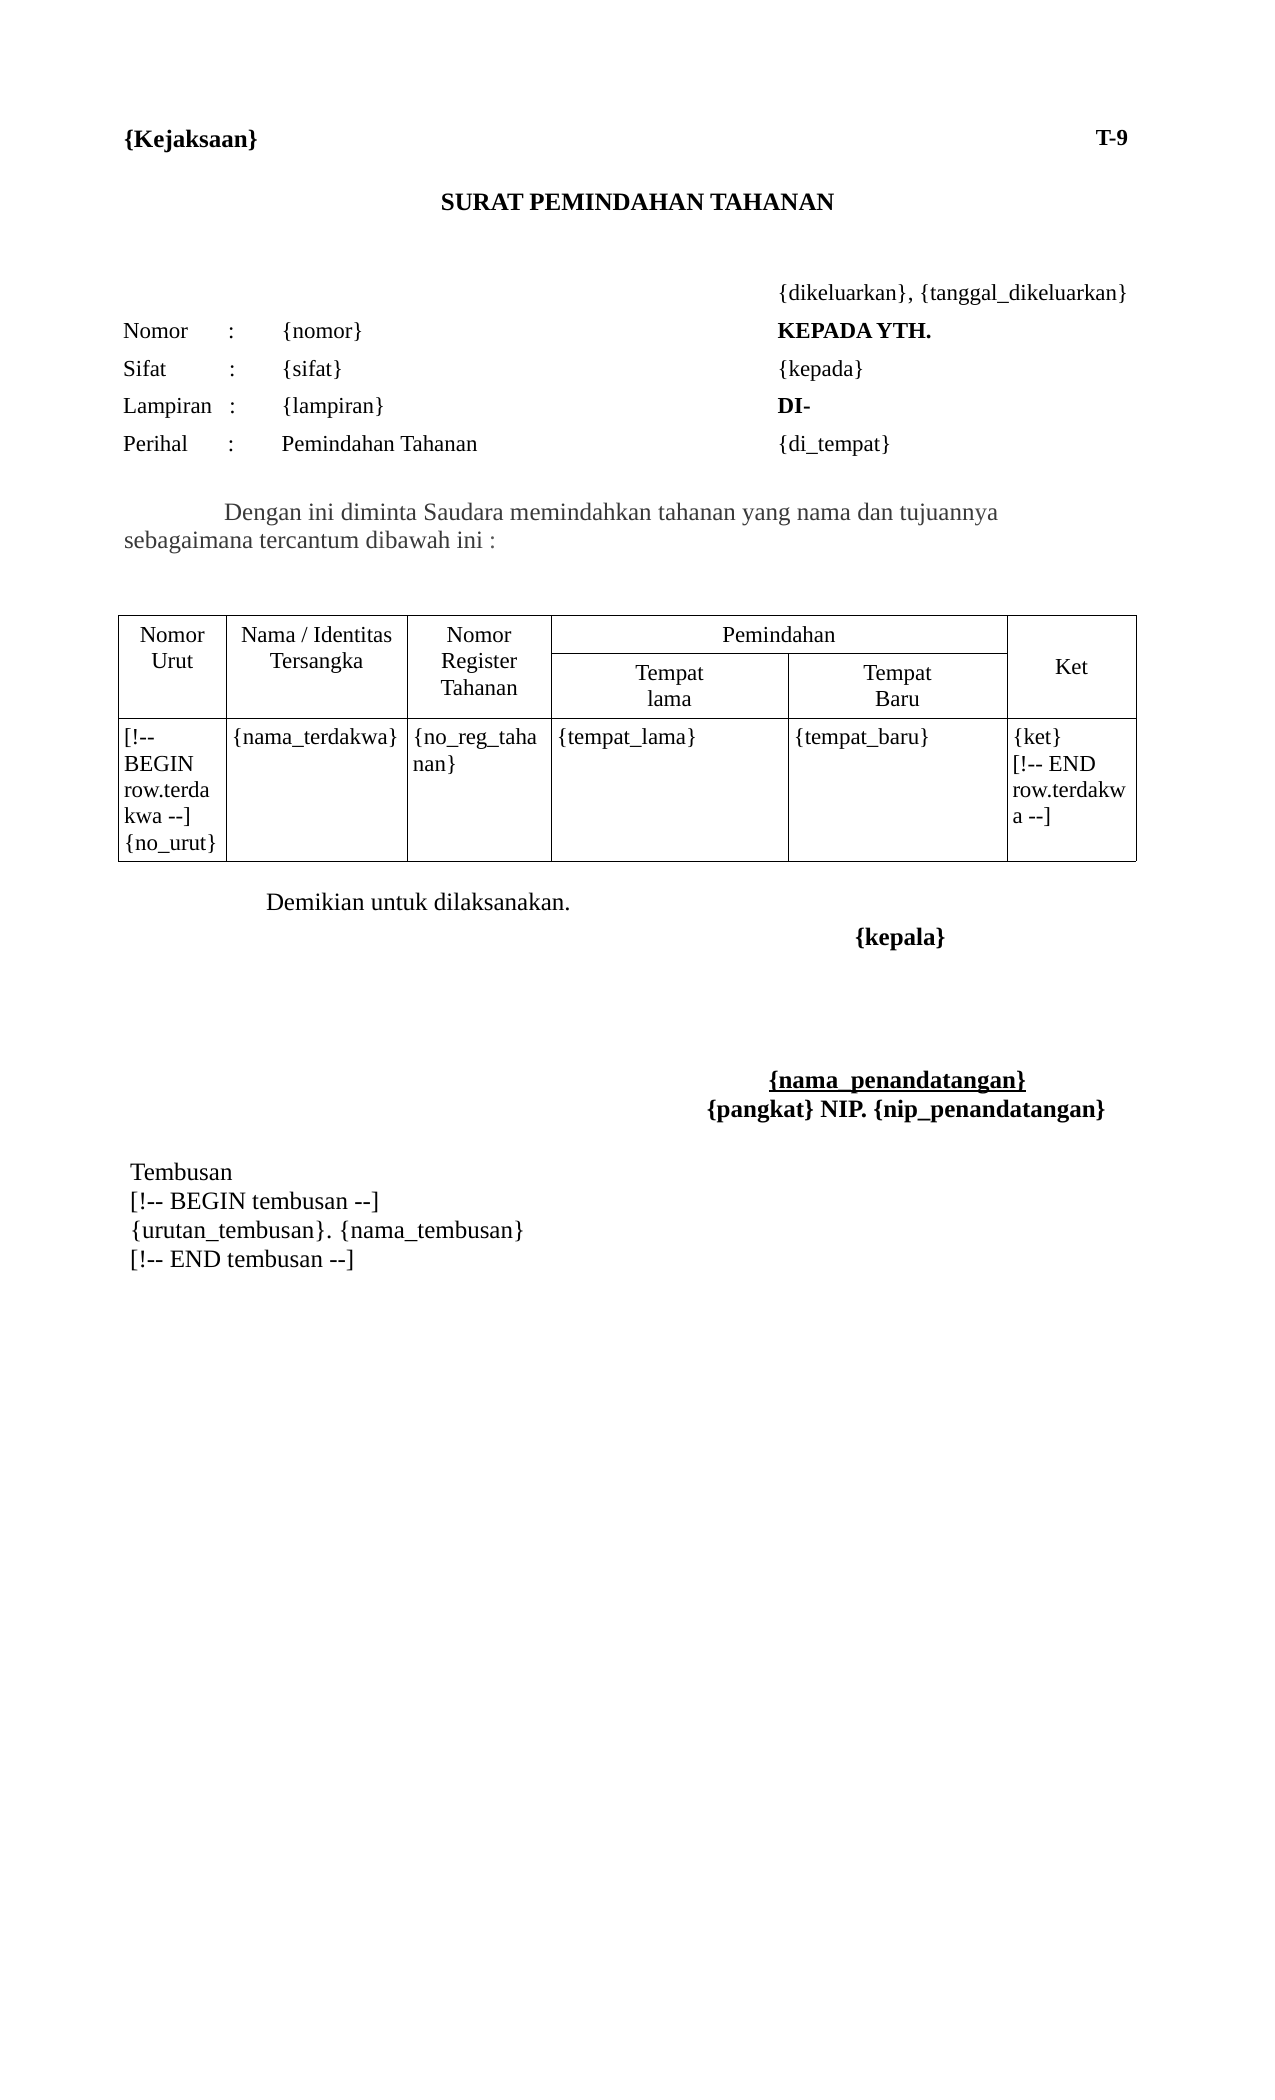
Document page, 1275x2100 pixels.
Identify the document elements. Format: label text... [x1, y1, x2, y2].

table_header Ket [1008, 616, 1136, 717]
table_header {dikeluarkan}, {tanggal_dikeluarkan} [772, 273, 1157, 311]
table_cell DI- [772, 387, 1157, 424]
table_cell {nomor} [270, 311, 772, 349]
table_cell {lampiran} [270, 387, 772, 424]
table_header Pemindahan [552, 616, 1007, 653]
table_header {Kejaksaan} [118, 118, 1090, 158]
table_header [270, 273, 772, 311]
table_cell {nama_terdakwa} [227, 719, 407, 861]
text {urutan_tembusan}. {nama_tembusan} [130, 1215, 1157, 1244]
table_cell {tempat_baru} [789, 719, 1007, 861]
table_header [117, 273, 270, 311]
table_header {kepala} {nama_penandatangan} {pangkat} NIP. {nip_penandatangan} [638, 916, 1157, 1129]
table_cell Nomor : [117, 311, 270, 349]
table_cell {kepada} [772, 349, 1157, 387]
table_header Nama / Identitas Tersangka [227, 616, 407, 717]
text SURAT PEMINDAHAN TAHANAN [118, 187, 1157, 216]
text Tembusan [130, 1157, 1157, 1186]
table_cell {tempat_lama} [552, 719, 788, 861]
table_cell Pemindahan Tahanan [270, 425, 772, 462]
table_cell Perihal : [117, 425, 270, 462]
text Demikian untuk dilaksanakan. [118, 887, 1157, 916]
text [!-- BEGIN tembusan --] [130, 1186, 1157, 1215]
table_header Dengan ini diminta Saudara memindahkan tahanan yang nama dan tujuannya sebagaimana tercantum dibawah ini : [118, 491, 1157, 560]
table_header Nomor Urut [119, 616, 226, 717]
table_cell {di_tempat} [772, 425, 1157, 462]
table_header T-9 [1090, 118, 1157, 158]
table_header Nomor Register Tahanan [408, 616, 551, 717]
table_cell KEPADA YTH. [772, 311, 1157, 349]
table_cell {sifat} [270, 349, 772, 387]
table_cell Tempat Baru [789, 654, 1007, 717]
table_cell {ket} [!-- END row.terdakwa --] [1008, 719, 1136, 861]
table_cell Sifat : [117, 349, 270, 387]
table_cell {no_reg_tahanan} [408, 719, 551, 861]
table_header [118, 916, 637, 1129]
table_cell Lampiran : [117, 387, 270, 424]
text [!-- END tembusan --] [130, 1244, 1157, 1272]
table_cell Tempat lama [552, 654, 788, 717]
table_cell [!-- BEGIN row.terdakwa --] {no_urut} [119, 719, 226, 861]
